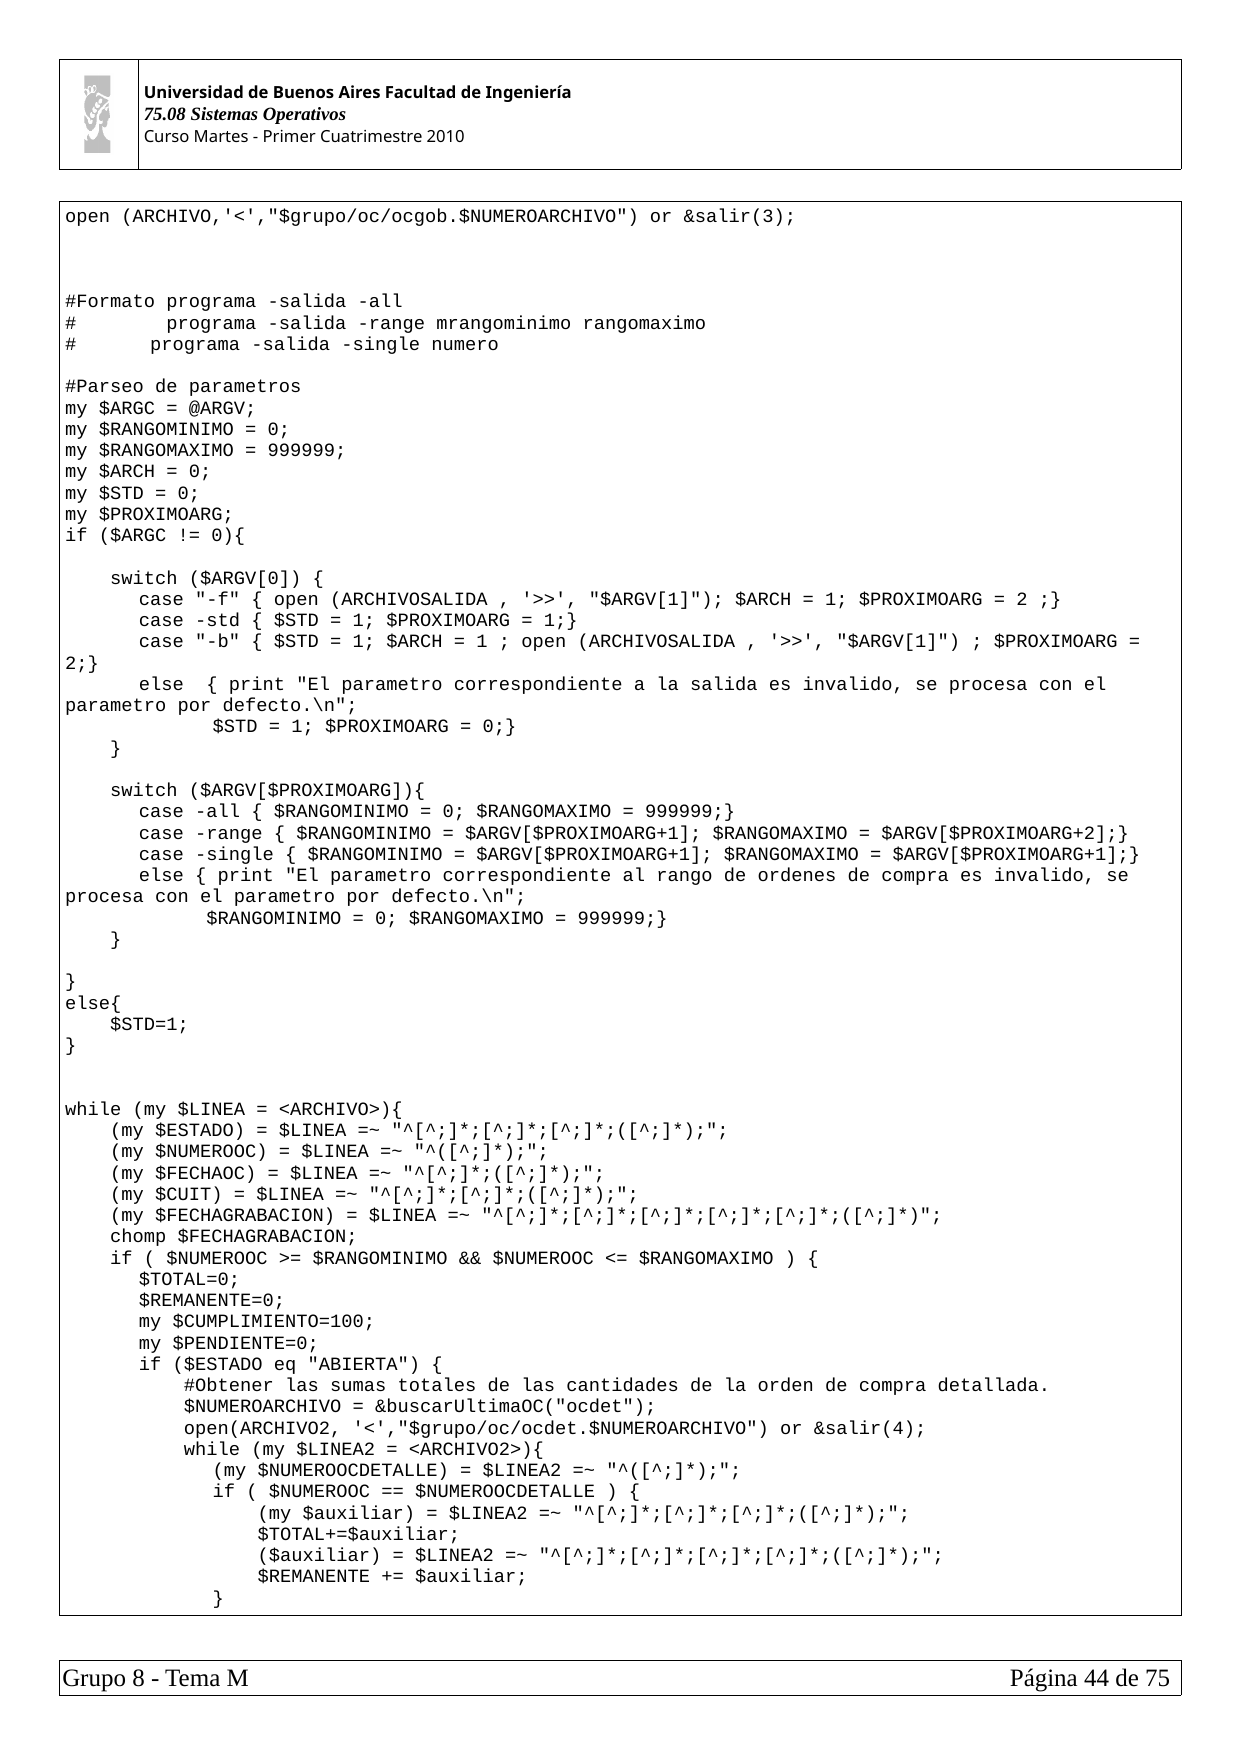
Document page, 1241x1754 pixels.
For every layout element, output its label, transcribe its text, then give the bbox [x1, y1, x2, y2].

picture [83, 73, 114, 155]
table_cell open (ARCHIVO,'<',"$grupo/oc/ocgob.$NUMEROARCHIVO") or &salir(3); #Formato programa -salida -all # programa -salida -range mrangominimo rangomaximo # programa -salida -single numero #Parseo de parametros my $ARGC = @ARGV; my $RANGOMINIMO = 0; my $RANGOMAXIMO = 999999; my $ARCH = 0; my $STD = 0; my $PROXIMOARG; if ($ARGC != 0){ switch ($ARGV[0]) { case "-f" { open (ARCHIVOSALIDA , '>>', "$ARGV[1]"); $ARCH = 1; $PROXIMOARG = 2 ;} case -std { $STD = 1; $PROXIMOARG = 1;} case "-b" { $STD = 1; $ARCH = 1 ; open (ARCHIVOSALIDA , '>>', "$ARGV[1]") ; $PROXIMOARG = 2;} else { print "El parametro correspondiente a la salida es invalido, se procesa con el parametro por defecto.\n"; $STD = 1; $PROXIMOARG = 0;} } switch ($ARGV[$PROXIMOARG]){ case -all { $RANGOMINIMO = 0; $RANGOMAXIMO = 999999;} case -range { $RANGOMINIMO = $ARGV[$PROXIMOARG+1]; $RANGOMAXIMO = $ARGV[$PROXIMOARG+2];} case -single { $RANGOMINIMO = $ARGV[$PROXIMOARG+1]; $RANGOMAXIMO = $ARGV[$PROXIMOARG+1];} else { print "El parametro correspondiente al rango de ordenes de compra es invalido, se procesa con el parametro por defecto.\n"; $RANGOMINIMO = 0; $RANGOMAXIMO = 999999;} } } else{ $STD=1; } while (my $LINEA = <ARCHIVO>){ (my $ESTADO) = $LINEA =~ "^[^;]*;[^;]*;[^;]*;([^;]*);"; (my $NUMEROOC) = $LINEA =~ "^([^;]*);"; (my $FECHAOC) = $LINEA =~ "^[^;]*;([^;]*);"; (my $CUIT) = $LINEA =~ "^[^;]*;[^;]*;([^;]*);"; (my $FECHAGRABACION) = $LINEA =~ "^[^;]*;[^;]*;[^;]*;[^;]*;[^;]*;([^;]*)"; chomp $FECHAGRABACION; if ( $NUMEROOC >= $RANGOMINIMO && $NUMEROOC <= $RANGOMAXIMO ) { $TOTAL=0; $REMANENTE=0; my $CUMPLIMIENTO=100; my $PENDIENTE=0; if ($ESTADO eq "ABIERTA") { #Obtener las sumas totales de las cantidades de la orden de compra detallada. $NUMEROARCHIVO = &buscarUltimaOC("ocdet"); open(ARCHIVO2, '<',"$grupo/oc/ocdet.$NUMEROARCHIVO") or &salir(4); while (my $LINEA2 = <ARCHIVO2>){ (my $NUMEROOCDETALLE) = $LINEA2 =~ "^([^;]*);"; if ( $NUMEROOC == $NUMEROOCDETALLE ) { (my $auxiliar) = $LINEA2 =~ "^[^;]*;[^;]*;[^;]*;([^;]*);"; $TOTAL+=$auxiliar; ($auxiliar) = $LINEA2 =~ "^[^;]*;[^;]*;[^;]*;[^;]*;([^;]*);"; $REMANENTE += $auxiliar; } [60, 202, 1181, 1615]
